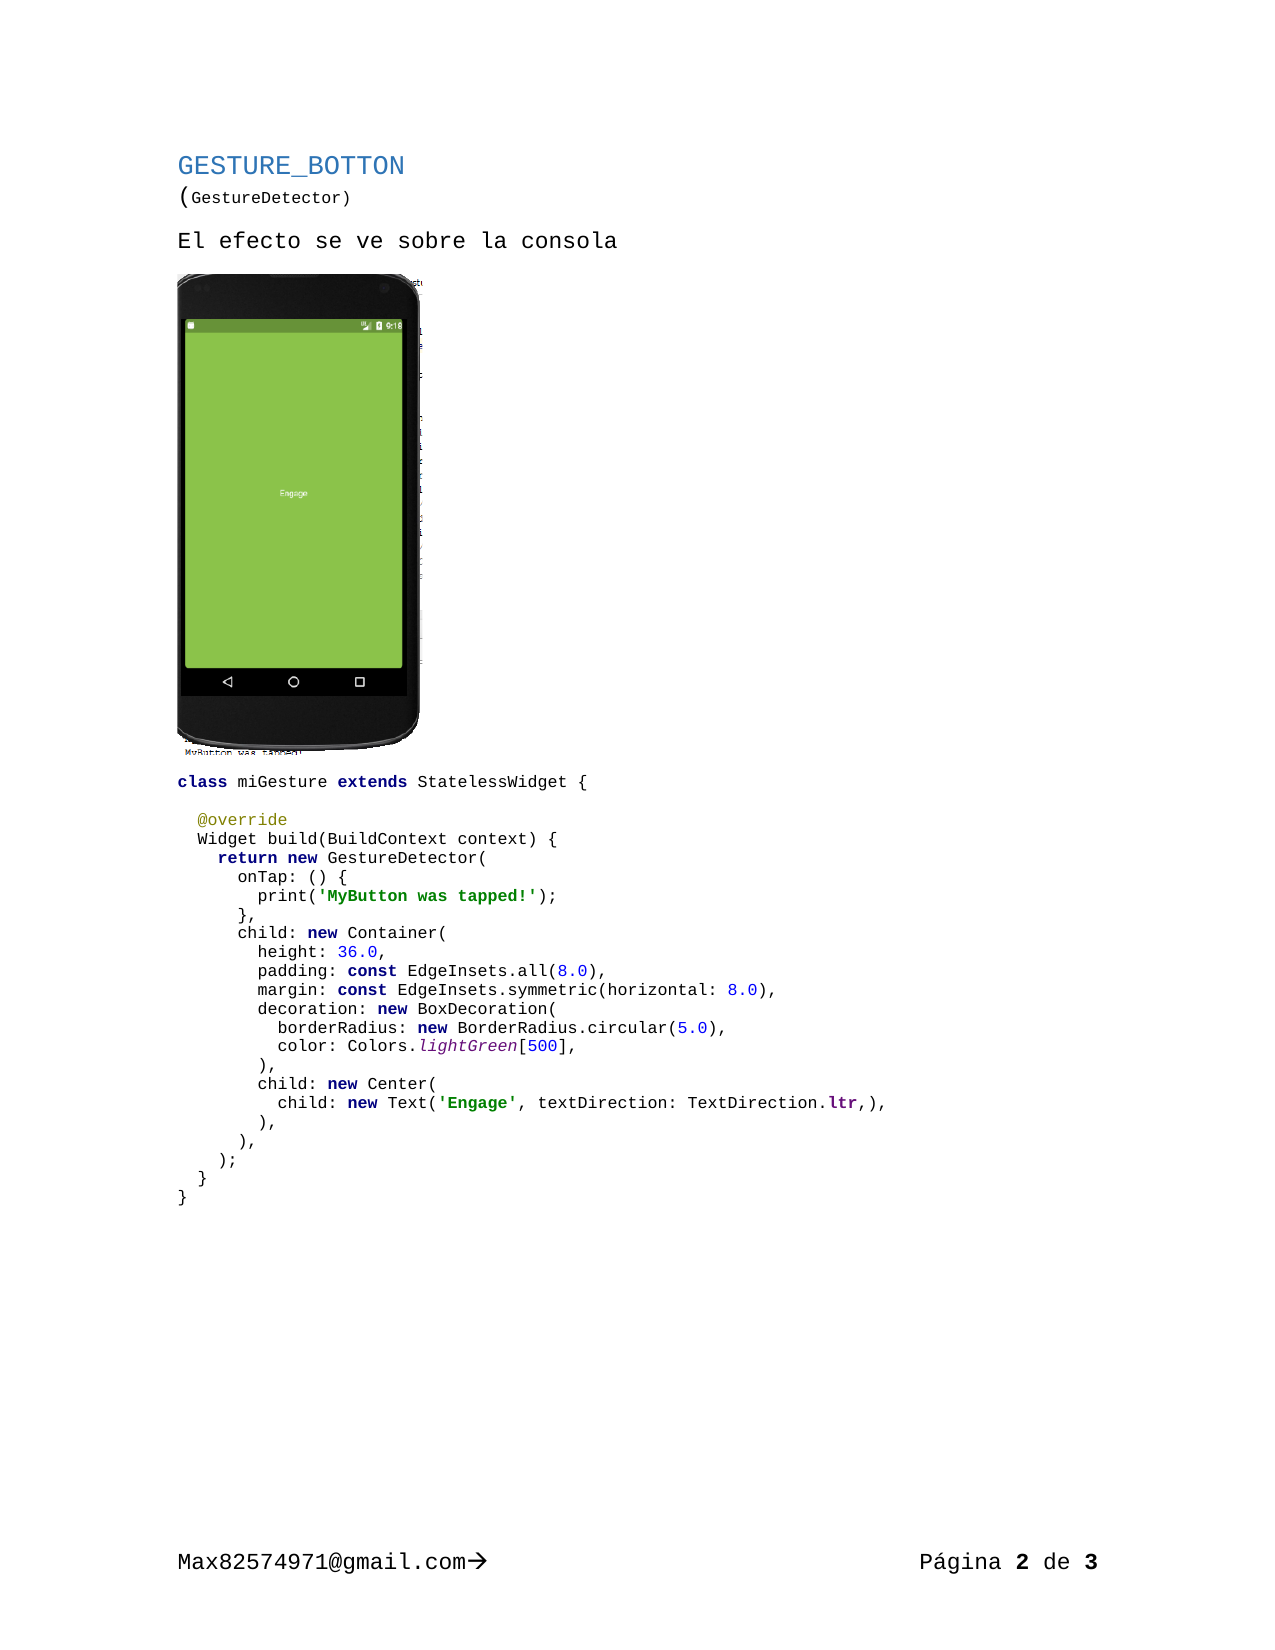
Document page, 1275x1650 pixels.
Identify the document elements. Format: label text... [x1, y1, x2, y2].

text class miGesture extends StatelessWidget { @override Widget build(BuildContext context) { return new GestureDetector( onTap: () { print('MyButton was tapped!'); }, child: new Container( height: 36.0, padding: const EdgeInsets.all(8.0), margin: const EdgeInsets.symmetric(horizontal: 8.0), decoration: new BoxDecoration( borderRadius: new BorderRadius.circular(5.0), color: Colors.lightGreen[500], ), child: new Center( child: new Text('Engage', textDirection: TextDirection.ltr,), ), ), ); } } [177, 774, 1098, 1208]
text (GestureDetector) [177, 185, 1098, 211]
text El efecto se ve sobre la consola [177, 229, 1098, 255]
picture [177, 274, 423, 755]
subtitle GESTURE_BOTTON [177, 152, 1098, 182]
